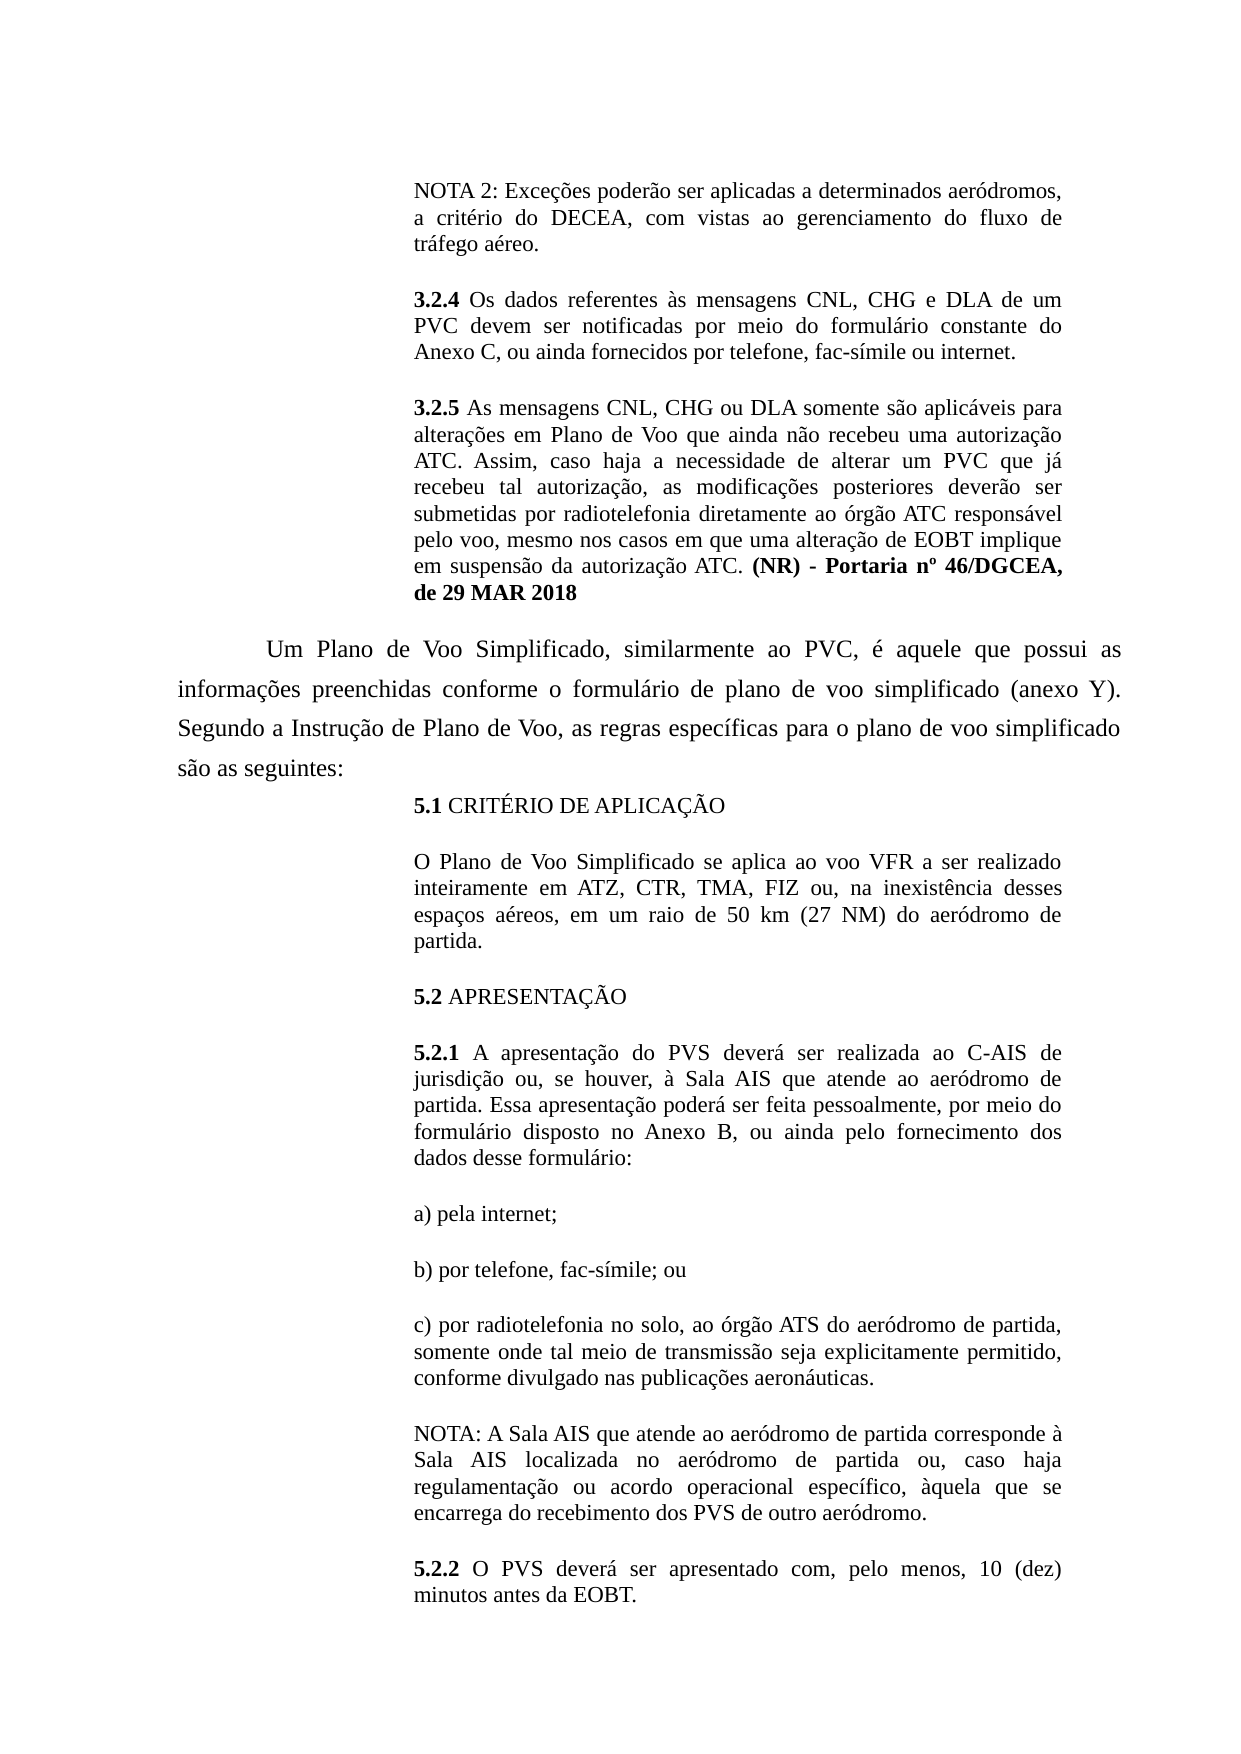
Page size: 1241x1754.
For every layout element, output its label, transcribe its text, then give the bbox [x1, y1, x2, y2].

text b) por telefone, fac-símile; ou [413, 1256, 1063, 1282]
text NOTA 2: Exceções poderão ser aplicadas a determinados aeródromos, a critério do DECEA, com vistas ao gerenciamento do fluxo de tráfego aéreo. [413, 177, 1063, 256]
text 3.2.4 Os dados referentes às mensagens CNL, CHG e DLA de um PVC devem ser notificadas por meio do formulário constante do Anexo C, ou ainda fornecidos por telefone, fac-símile ou internet. [413, 286, 1063, 365]
text 5.2.1 A apresentação do PVS deverá ser realizada ao C-AIS de jurisdição ou, se houver, à Sala AIS que atende ao aeródromo de partida. Essa apresentação poderá ser feita pessoalmente, por meio do formulário disposto no Anexo B, ou ainda pelo fornecimento dos dados desse formulário: [413, 1039, 1063, 1170]
text 3.2.5 As mensagens CNL, CHG ou DLA somente são aplicáveis para alterações em Plano de Voo que ainda não recebeu uma autorização ATC. Assim, caso haja a necessidade de alterar um PVC que já recebeu tal autorização, as modificações posteriores deverão ser submetidas por radiotelefonia diretamente ao órgão ATC responsável pelo voo, mesmo nos casos em que uma alteração de EOBT implique em suspensão da autorização ATC. (NR) - Portaria nº 46/DGCEA, de 29 MAR 2018 [413, 394, 1063, 605]
text Um Plano de Voo Simplificado, similarmente ao PVC, é aquele que possui as informações preenchidas conforme o formulário de plano de voo simplificado (anexo Y). Segundo a Instrução de Plano de Voo, as regras específicas para o plano de voo simplificado são as seguintes: [177, 634, 1122, 781]
text O Plano de Voo Simplificado se aplica ao voo VFR a ser realizado inteiramente em ATZ, CTR, TMA, FIZ ou, na inexistência desses espaços aéreos, em um raio de 50 km (27 NM) do aeródromo de partida. [413, 848, 1063, 953]
text c) por radiotelefonia no solo, ao órgão ATS do aeródromo de partida, somente onde tal meio de transmissão seja explicitamente permitido, conforme divulgado nas publicações aeronáuticas. [413, 1312, 1063, 1391]
text NOTA: A Sala AIS que atende ao aeródromo de partida corresponde à Sala AIS localizada no aeródromo de partida ou, caso haja regulamentação ou acordo operacional específico, àquela que se encarrega do recebimento dos PVS de outro aeródromo. [413, 1420, 1063, 1526]
text 5.1 CRITÉRIO DE APLICAÇÃO [413, 792, 1063, 818]
text 5.2.2 O PVS deverá ser apresentado com, pelo menos, 10 (dez) minutos antes da EOBT. [413, 1555, 1063, 1608]
text 5.2 APRESENTAÇÃO [413, 983, 1063, 1009]
text a) pela internet; [413, 1200, 1063, 1226]
